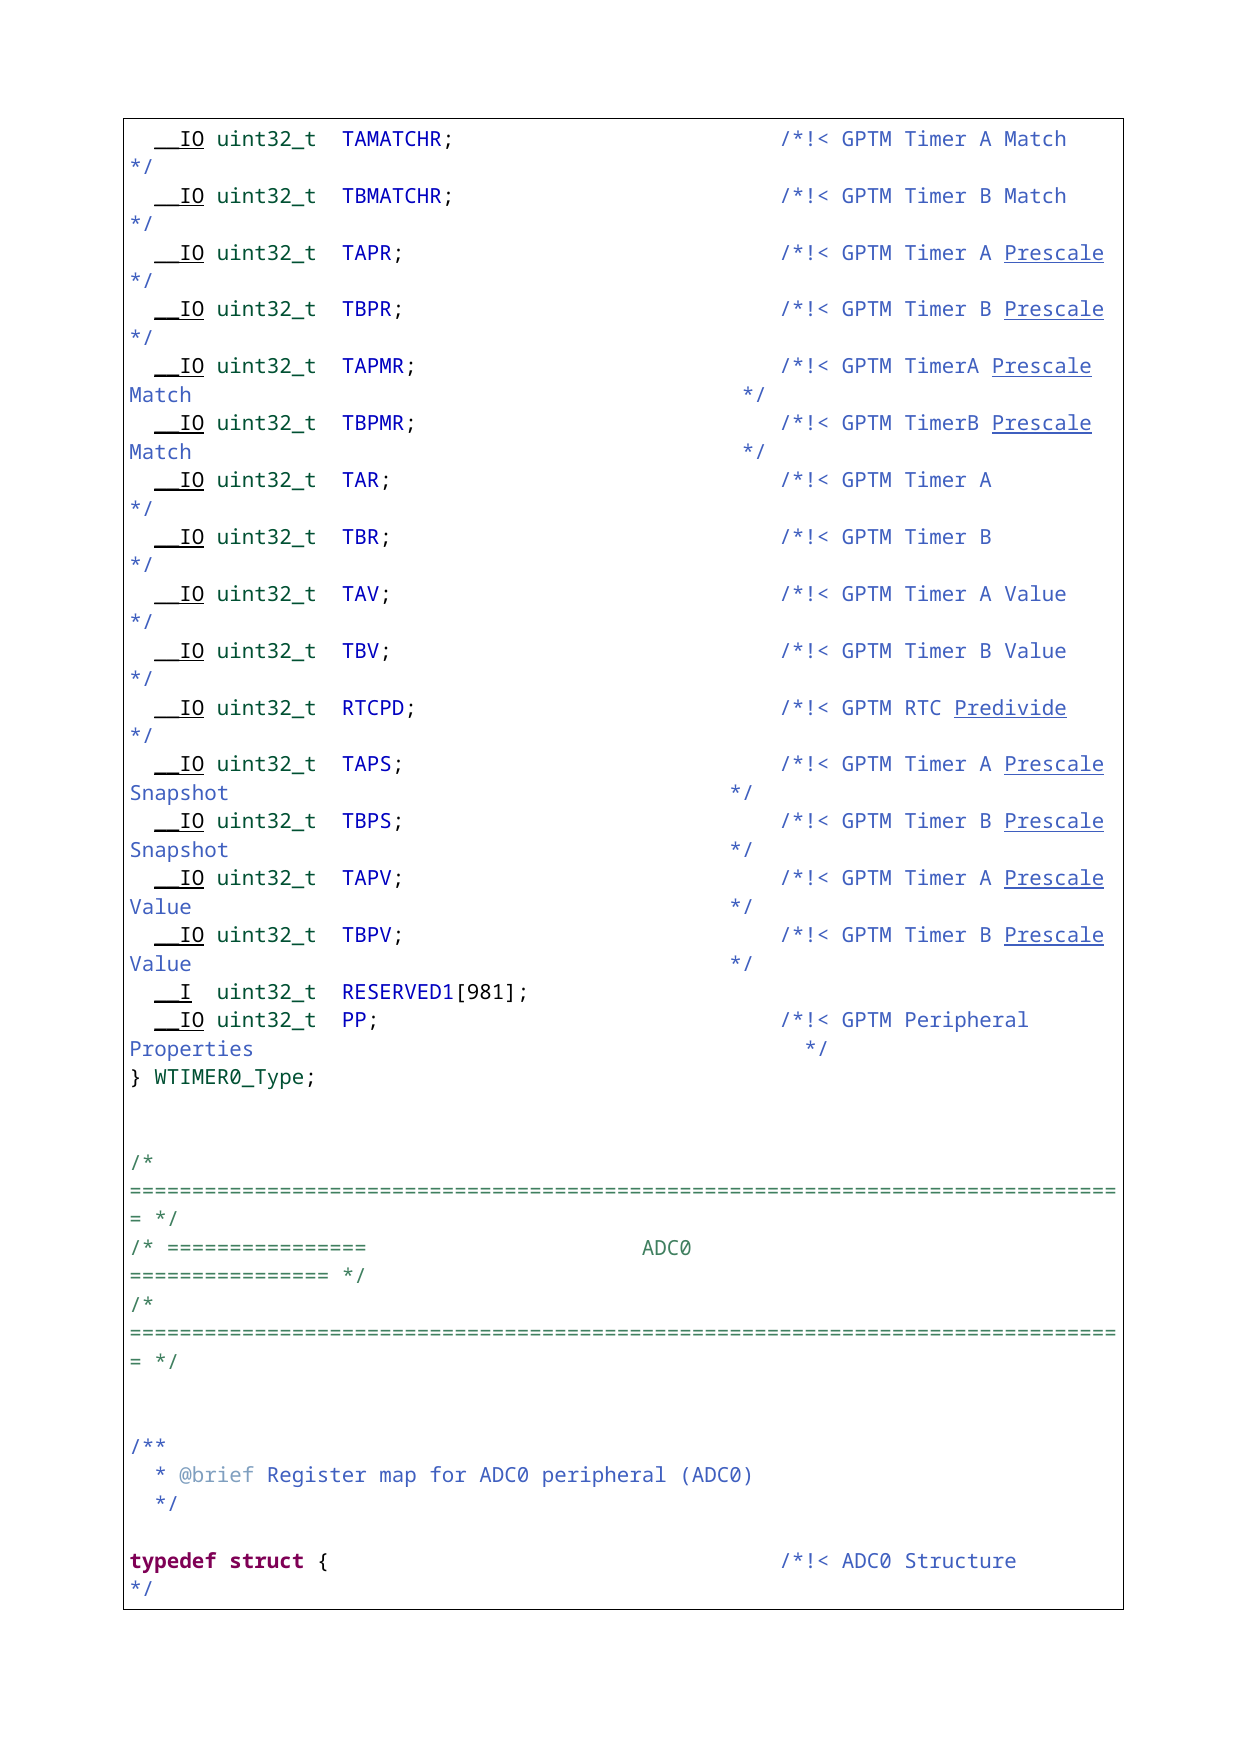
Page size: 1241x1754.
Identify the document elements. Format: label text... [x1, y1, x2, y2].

table_cell __IO uint32_t TAMATCHR; /*!< GPTM Timer A Match */ __IO uint32_t TBMATCHR; /*!< GPTM Timer B Match */ __IO uint32_t TAPR; /*!< GPTM Timer A Prescale */ __IO uint32_t TBPR; /*!< GPTM Timer B Prescale */ __IO uint32_t TAPMR; /*!< GPTM TimerA Prescale Match */ __IO uint32_t TBPMR; /*!< GPTM TimerB Prescale Match */ __IO uint32_t TAR; /*!< GPTM Timer A */ __IO uint32_t TBR; /*!< GPTM Timer B */ __IO uint32_t TAV; /*!< GPTM Timer A Value */ __IO uint32_t TBV; /*!< GPTM Timer B Value */ __IO uint32_t RTCPD; /*!< GPTM RTC Predivide */ __IO uint32_t TAPS; /*!< GPTM Timer A Prescale Snapshot */ __IO uint32_t TBPS; /*!< GPTM Timer B Prescale Snapshot */ __IO uint32_t TAPV; /*!< GPTM Timer A Prescale Value */ __IO uint32_t TBPV; /*!< GPTM Timer B Prescale Value */ __I uint32_t RESERVED1[981]; __IO uint32_t PP; /*!< GPTM Peripheral Properties */ } WTIMER0_Type; /* ================================================================================ */ /* ================ ADC0 ================ */ /* ================================================================================ */ /** * @brief Register map for ADC0 peripheral (ADC0) */ typedef struct { /*!< ADC0 Structure */ [124, 119, 1123, 1608]
